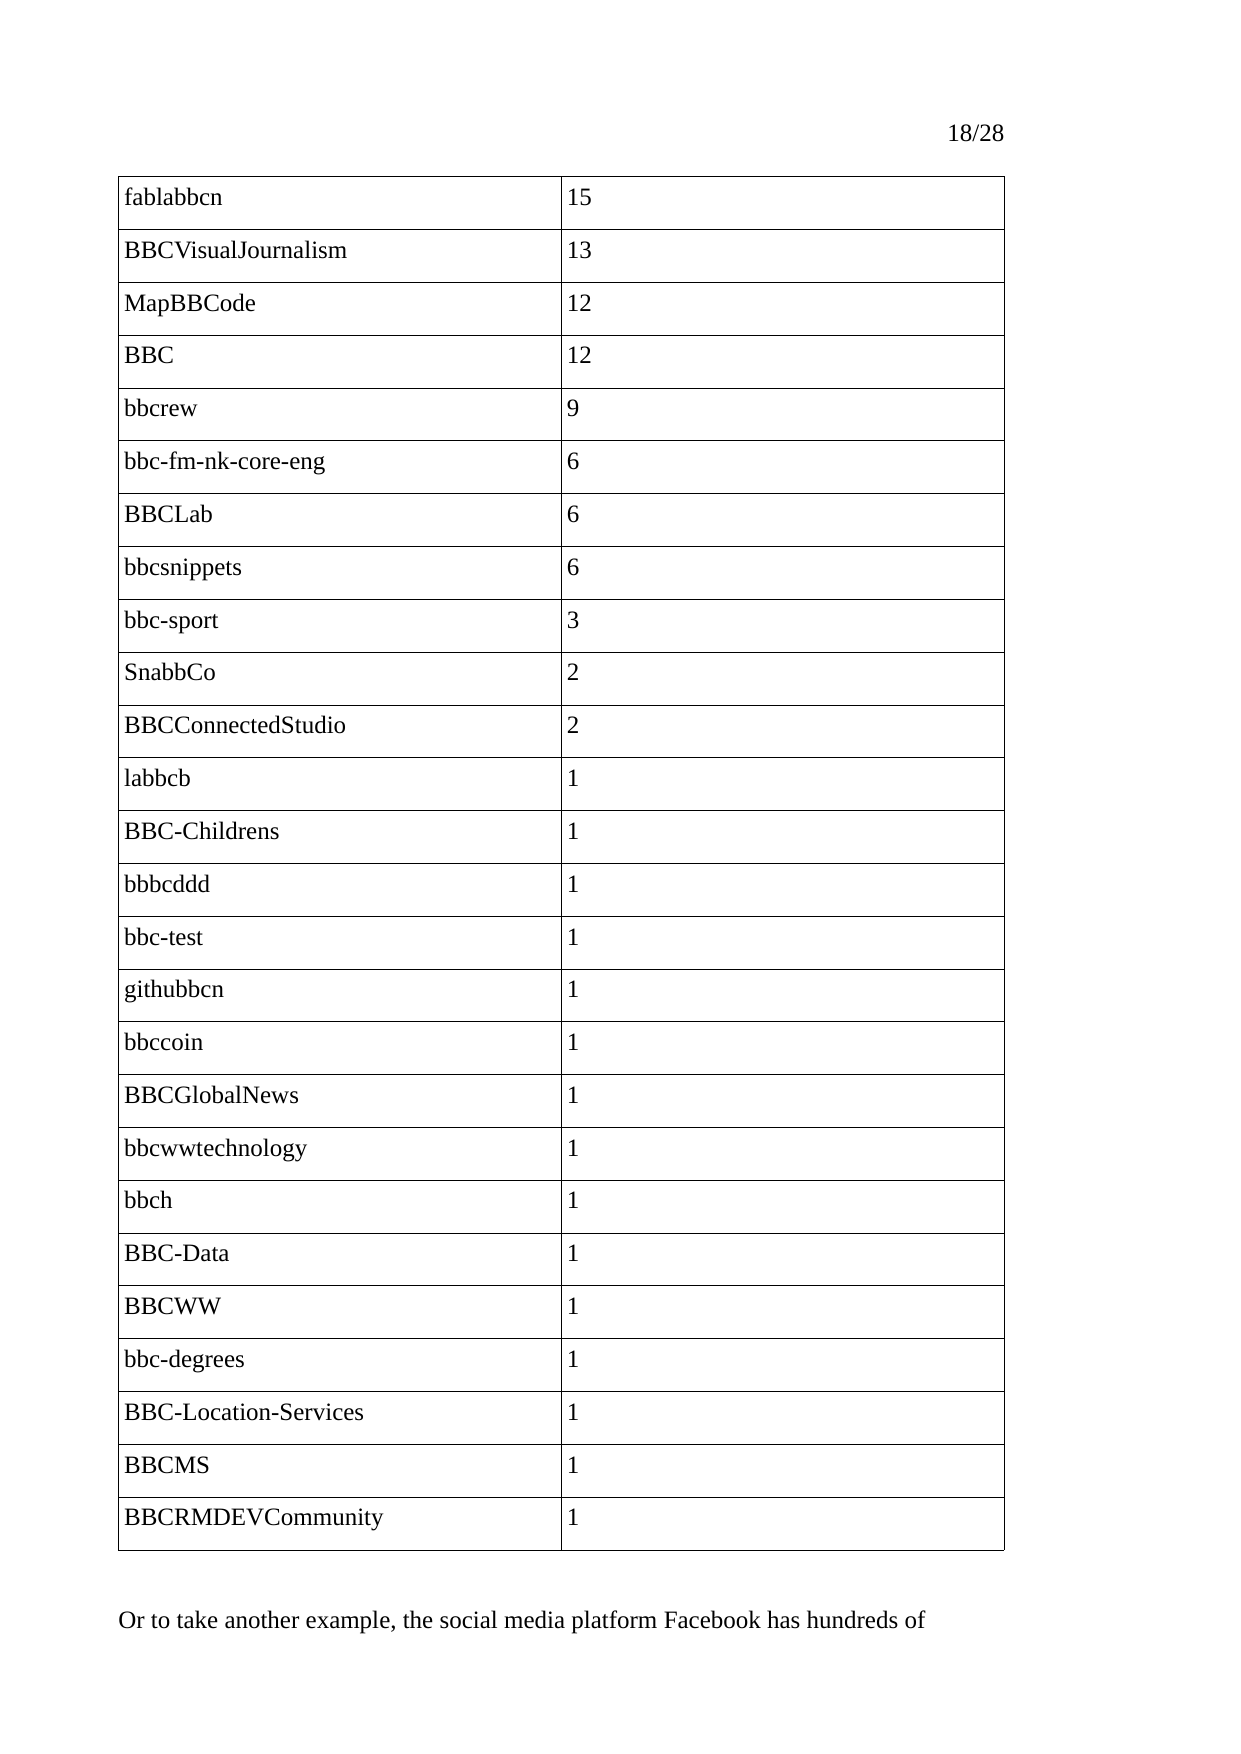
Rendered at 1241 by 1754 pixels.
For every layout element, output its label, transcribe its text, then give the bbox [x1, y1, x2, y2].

table_cell BBCRMDEVCommunity [119, 1498, 561, 1549]
table_cell 1 [562, 1339, 1004, 1391]
table_cell 3 [562, 600, 1004, 652]
table_cell 1 [562, 1181, 1004, 1233]
table_cell 1 [562, 1498, 1004, 1549]
table_cell 1 [562, 864, 1004, 916]
table_cell bbc-sport [119, 600, 561, 652]
text Or to take another example, the social media platform Facebook has hundreds of [118, 1605, 1004, 1634]
table_cell 1 [562, 970, 1004, 1021]
table_cell 2 [562, 653, 1004, 704]
table_cell BBCLab [119, 494, 561, 546]
table_cell labbcb [119, 758, 561, 810]
table_cell BBCGlobalNews [119, 1075, 561, 1127]
table_cell 2 [562, 706, 1004, 757]
table_cell BBC-Location-Services [119, 1392, 561, 1444]
table_cell BBC [119, 336, 561, 388]
table_cell BBCWW [119, 1286, 561, 1338]
table_cell 12 [562, 336, 1004, 388]
table_cell 6 [562, 441, 1004, 493]
table_cell bbcsnippets [119, 547, 561, 599]
table_cell 1 [562, 758, 1004, 810]
table_cell SnabbCo [119, 653, 561, 704]
table_cell 1 [562, 1286, 1004, 1338]
table_cell 6 [562, 547, 1004, 599]
table_cell BBCConnectedStudio [119, 706, 561, 757]
table_cell bbc-test [119, 917, 561, 968]
table_cell MapBBCode [119, 283, 561, 335]
table_cell 1 [562, 1075, 1004, 1127]
table_cell githubbcn [119, 970, 561, 1021]
table_cell 9 [562, 389, 1004, 440]
table_cell bbcrew [119, 389, 561, 440]
table_cell 1 [562, 1128, 1004, 1180]
table_cell 6 [562, 494, 1004, 546]
table_cell 1 [562, 1445, 1004, 1497]
table_cell BBC-Childrens [119, 811, 561, 863]
table_cell bbcwwtechnology [119, 1128, 561, 1180]
table_cell bbbcddd [119, 864, 561, 916]
table_cell BBC-Data [119, 1234, 561, 1285]
table_cell 12 [562, 283, 1004, 335]
table_cell BBCMS [119, 1445, 561, 1497]
table_cell 1 [562, 811, 1004, 863]
table_cell bbc-fm-nk-core-eng [119, 441, 561, 493]
table_cell bbccoin [119, 1022, 561, 1074]
table_cell 1 [562, 1392, 1004, 1444]
table_cell 1 [562, 1234, 1004, 1285]
table_cell 1 [562, 1022, 1004, 1074]
table_cell fablabbcn [119, 177, 561, 229]
table_cell 15 [562, 177, 1004, 229]
table_cell bbc-degrees [119, 1339, 561, 1391]
table_cell bbch [119, 1181, 561, 1233]
table_cell 13 [562, 230, 1004, 282]
table_cell BBCVisualJournalism [119, 230, 561, 282]
table_cell 1 [562, 917, 1004, 968]
